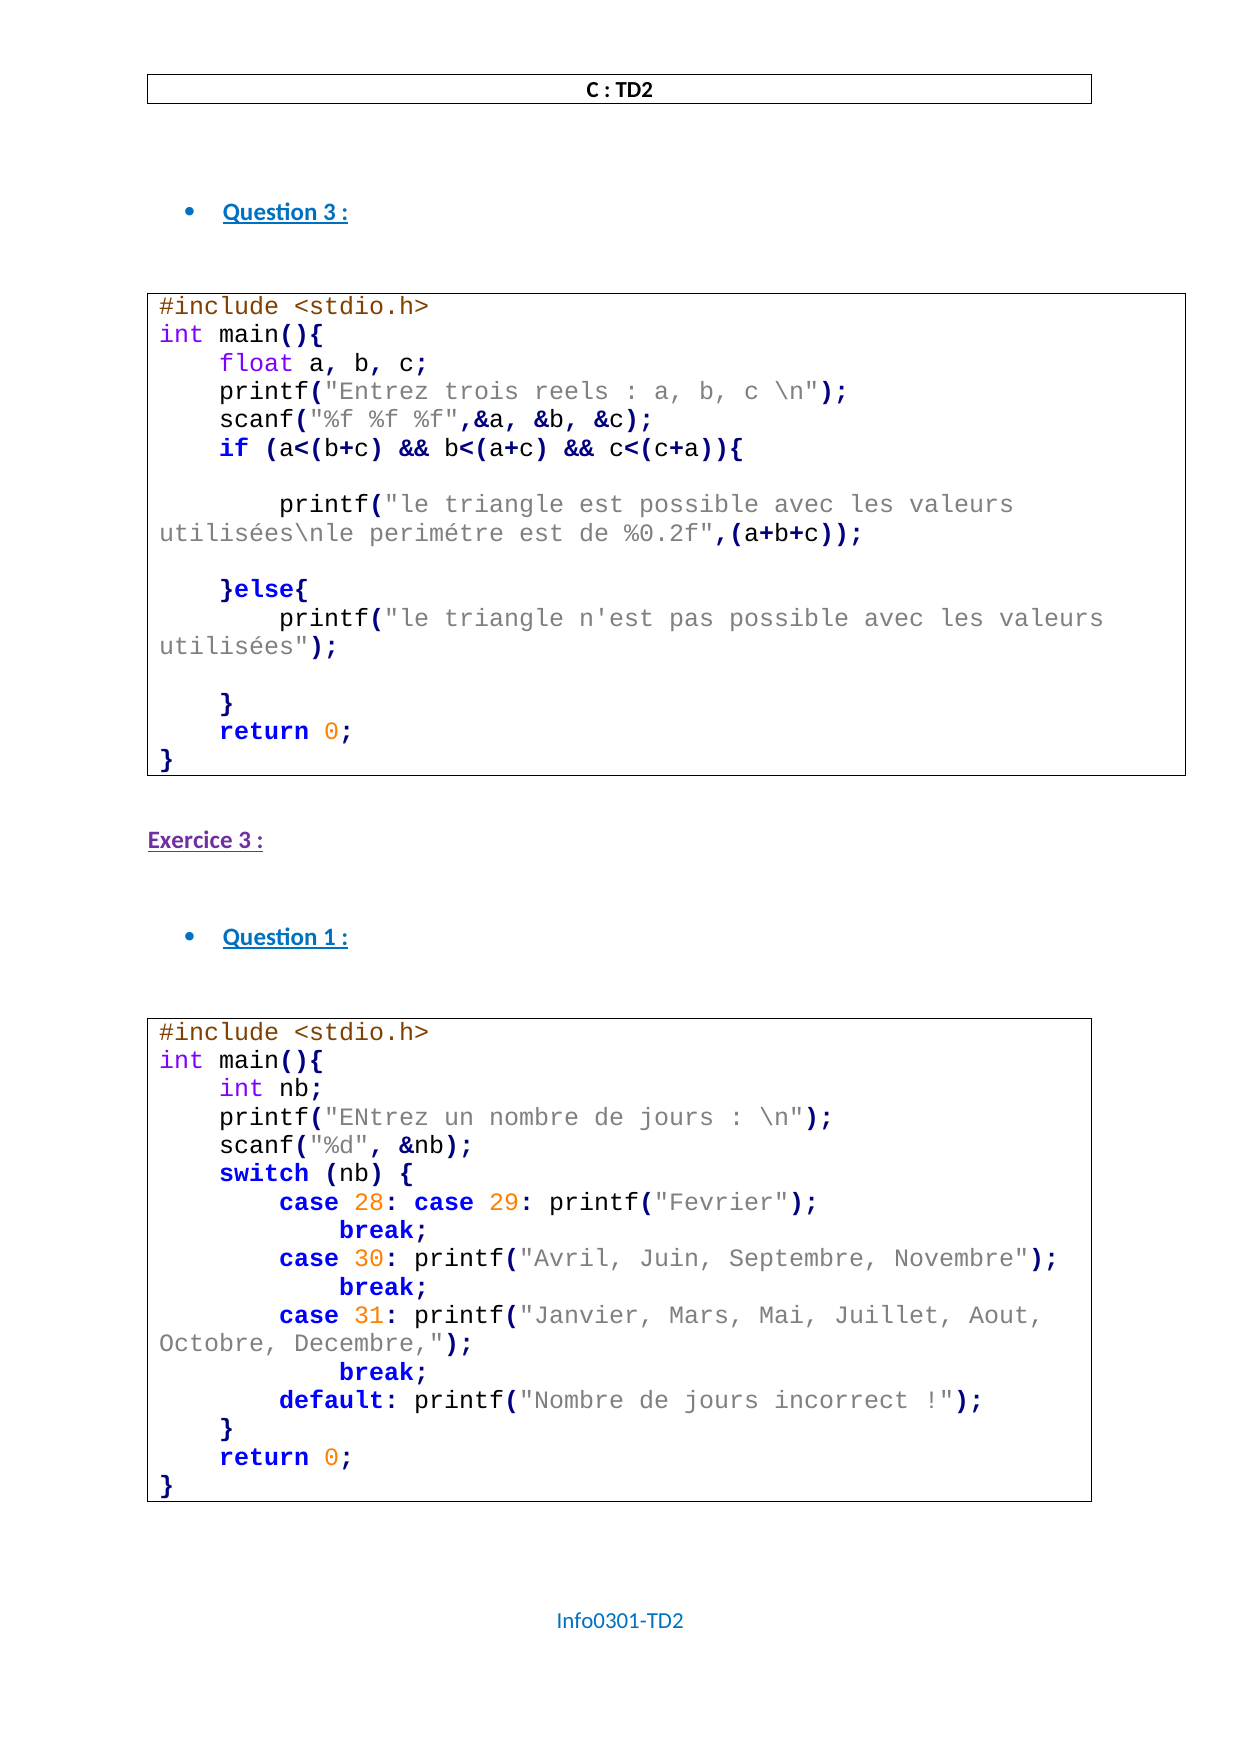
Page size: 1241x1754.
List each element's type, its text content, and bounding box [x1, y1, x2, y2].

list Question 3 : [185, 196, 1093, 226]
table_header #include <stdio.h> int main(){ float a, b, c; printf("Entrez trois reels : a, b, c \n"); scanf("%f %f %f",&a, &b, &c); if (a<(b+c) && b<(a+c) && c<(c+a)){ printf("le triangle est possible avec les valeurs utilisées\nle perimétre est de %0.2f",(a+b+c)); }else{ printf("le triangle n'est pas possible avec les valeurs utilisées"); } return 0; } [148, 294, 1185, 775]
text Exercice 3 : [148, 825, 1093, 855]
list Question 1 : [185, 921, 1093, 952]
table_header #include <stdio.h> int main(){ int nb; printf("ENtrez un nombre de jours : \n"); scanf("%d", &nb); switch (nb) { case 28: case 29: printf("Fevrier"); break; case 30: printf("Avril, Juin, Septembre, Novembre"); break; case 31: printf("Janvier, Mars, Mai, Juillet, Aout, Octobre, Decembre,"); break; default: printf("Nombre de jours incorrect !"); } return 0; } [148, 1019, 1091, 1501]
